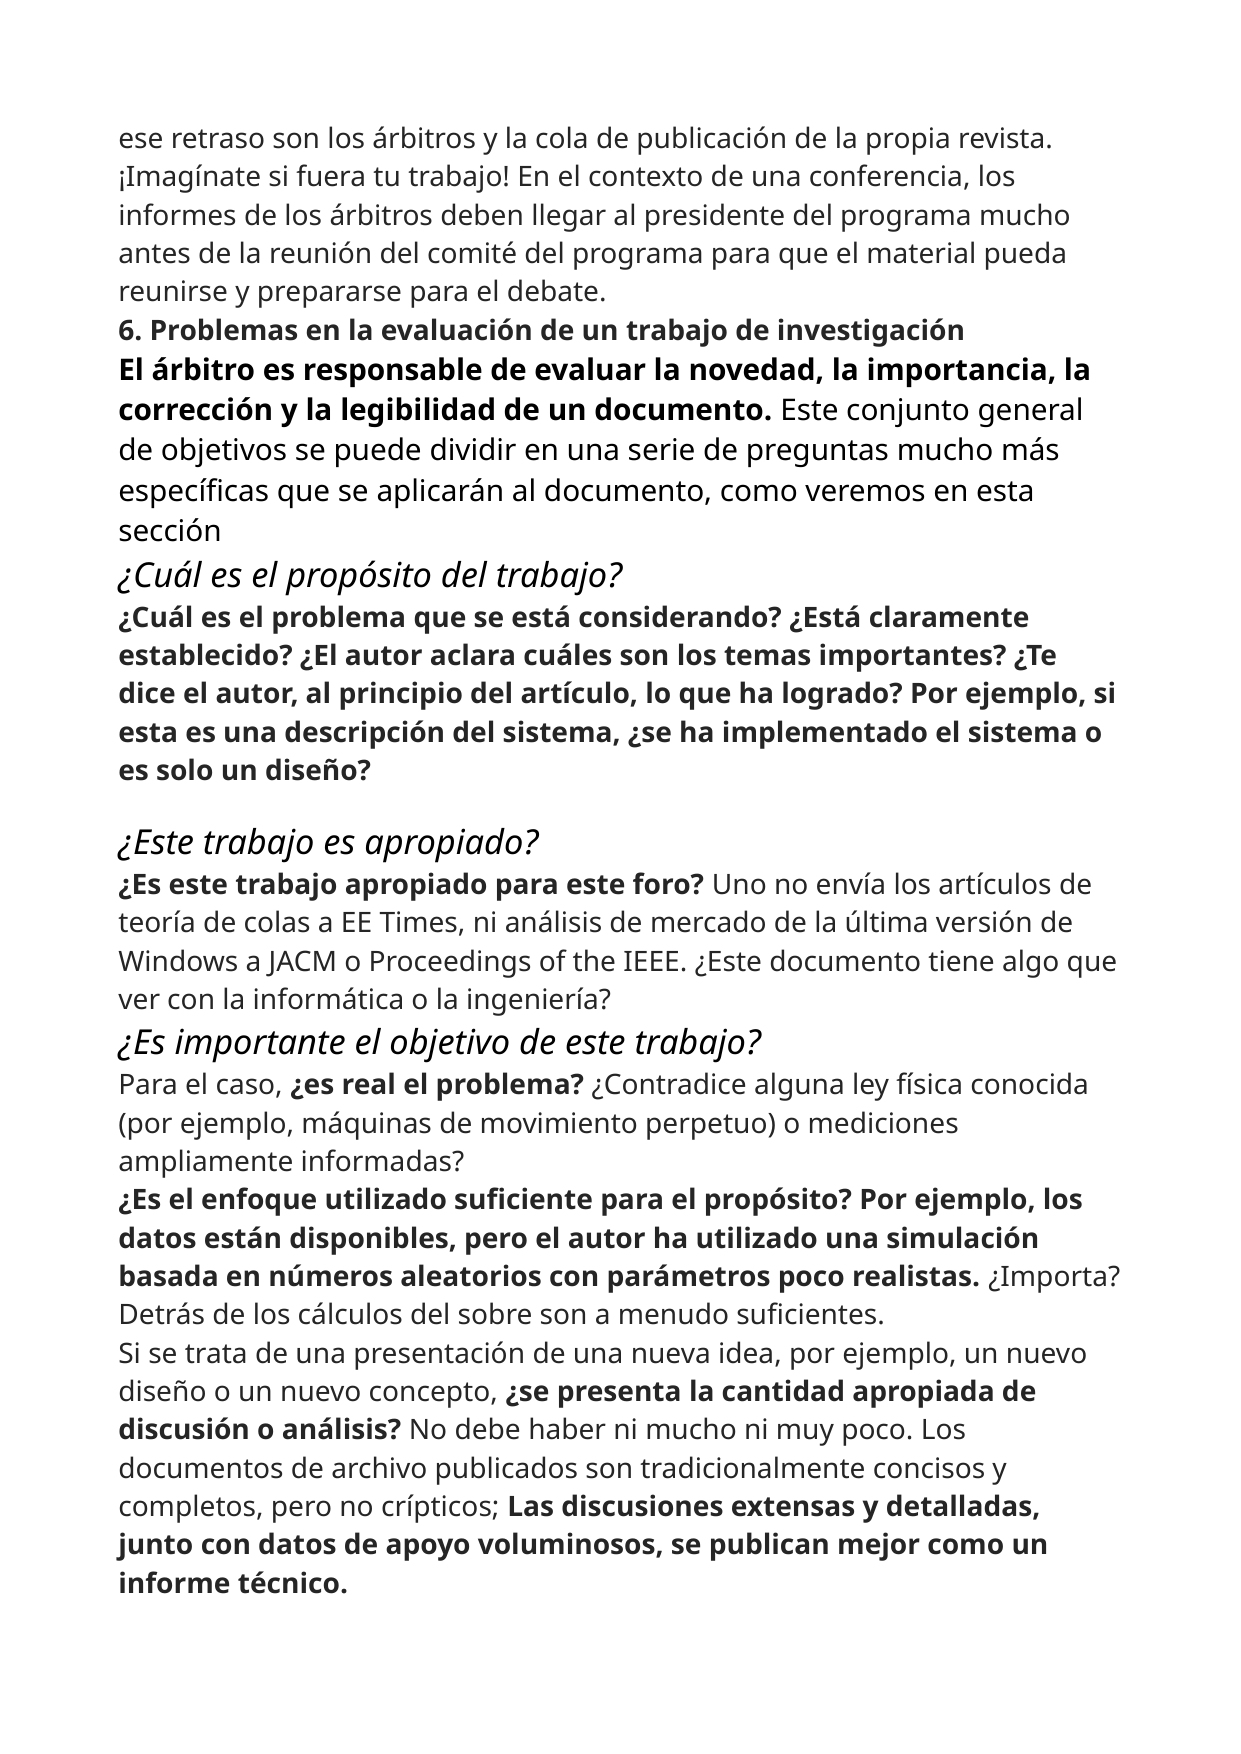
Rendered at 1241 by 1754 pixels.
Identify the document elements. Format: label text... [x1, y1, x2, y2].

text 6. Problemas en la evaluación de un trabajo de investigación El árbitro es responsable de evaluar la novedad, la importancia, la corrección y la legibilidad de un documento. Este conjunto general de objetivos se puede dividir en una serie de preguntas mucho más específicas que se aplicarán al documento, como veremos en esta sección [118, 310, 1122, 550]
text ¿Cuál es el problema que se está considerando? ¿Está claramente establecido? ¿El autor aclara cuáles son los temas importantes? ¿Te dice el autor, al principio del artículo, lo que ha logrado? Por ejemplo, si esta es una descripción del sistema, ¿se ha implementado el sistema o es solo un diseño? [118, 597, 1122, 789]
text ¿Es importante el objetivo de este trabajo? Para el caso, ¿es real el problema? ¿Contradice alguna ley física conocida (por ejemplo, máquinas de movimiento perpetuo) o mediciones ampliamente informadas? [118, 1018, 1122, 1179]
text ¿Este trabajo es apropiado? [118, 789, 1122, 864]
text Si se trata de una presentación de una nueva idea, por ejemplo, un nuevo diseño o un nuevo concepto, ¿se presenta la cantidad apropiada de discusión o análisis? No debe haber ni mucho ni muy poco. Los documentos de archivo publicados son tradicionalmente concisos y completos, pero no crípticos; Las discusiones extensas y detalladas, junto con datos de apoyo voluminosos, se publican mejor como un informe técnico. [118, 1333, 1122, 1601]
text ¿Es este trabajo apropiado para este foro? Uno no envía los artículos de teoría de colas a EE Times, ni análisis de mercado de la última versión de Windows a JACM o Proceedings of the IEEE. ¿Este documento tiene algo que ver con la informática o la ingeniería? [118, 864, 1122, 1018]
text ¿Cuál es el propósito del trabajo? [118, 550, 1122, 597]
text ese retraso son los árbitros y la cola de publicación de la propia revista. ¡Imagínate si fuera tu trabajo! En el contexto de una conferencia, los informes de los árbitros deben llegar al presidente del programa mucho antes de la reunión del comité del programa para que el material pueda reunirse y prepararse para el debate. [118, 118, 1122, 310]
text ¿Es el enfoque utilizado suficiente para el propósito? Por ejemplo, los datos están disponibles, pero el autor ha utilizado una simulación basada en números aleatorios con parámetros poco realistas. ¿Importa? Detrás de los cálculos del sobre son a menudo suficientes. [118, 1179, 1122, 1333]
